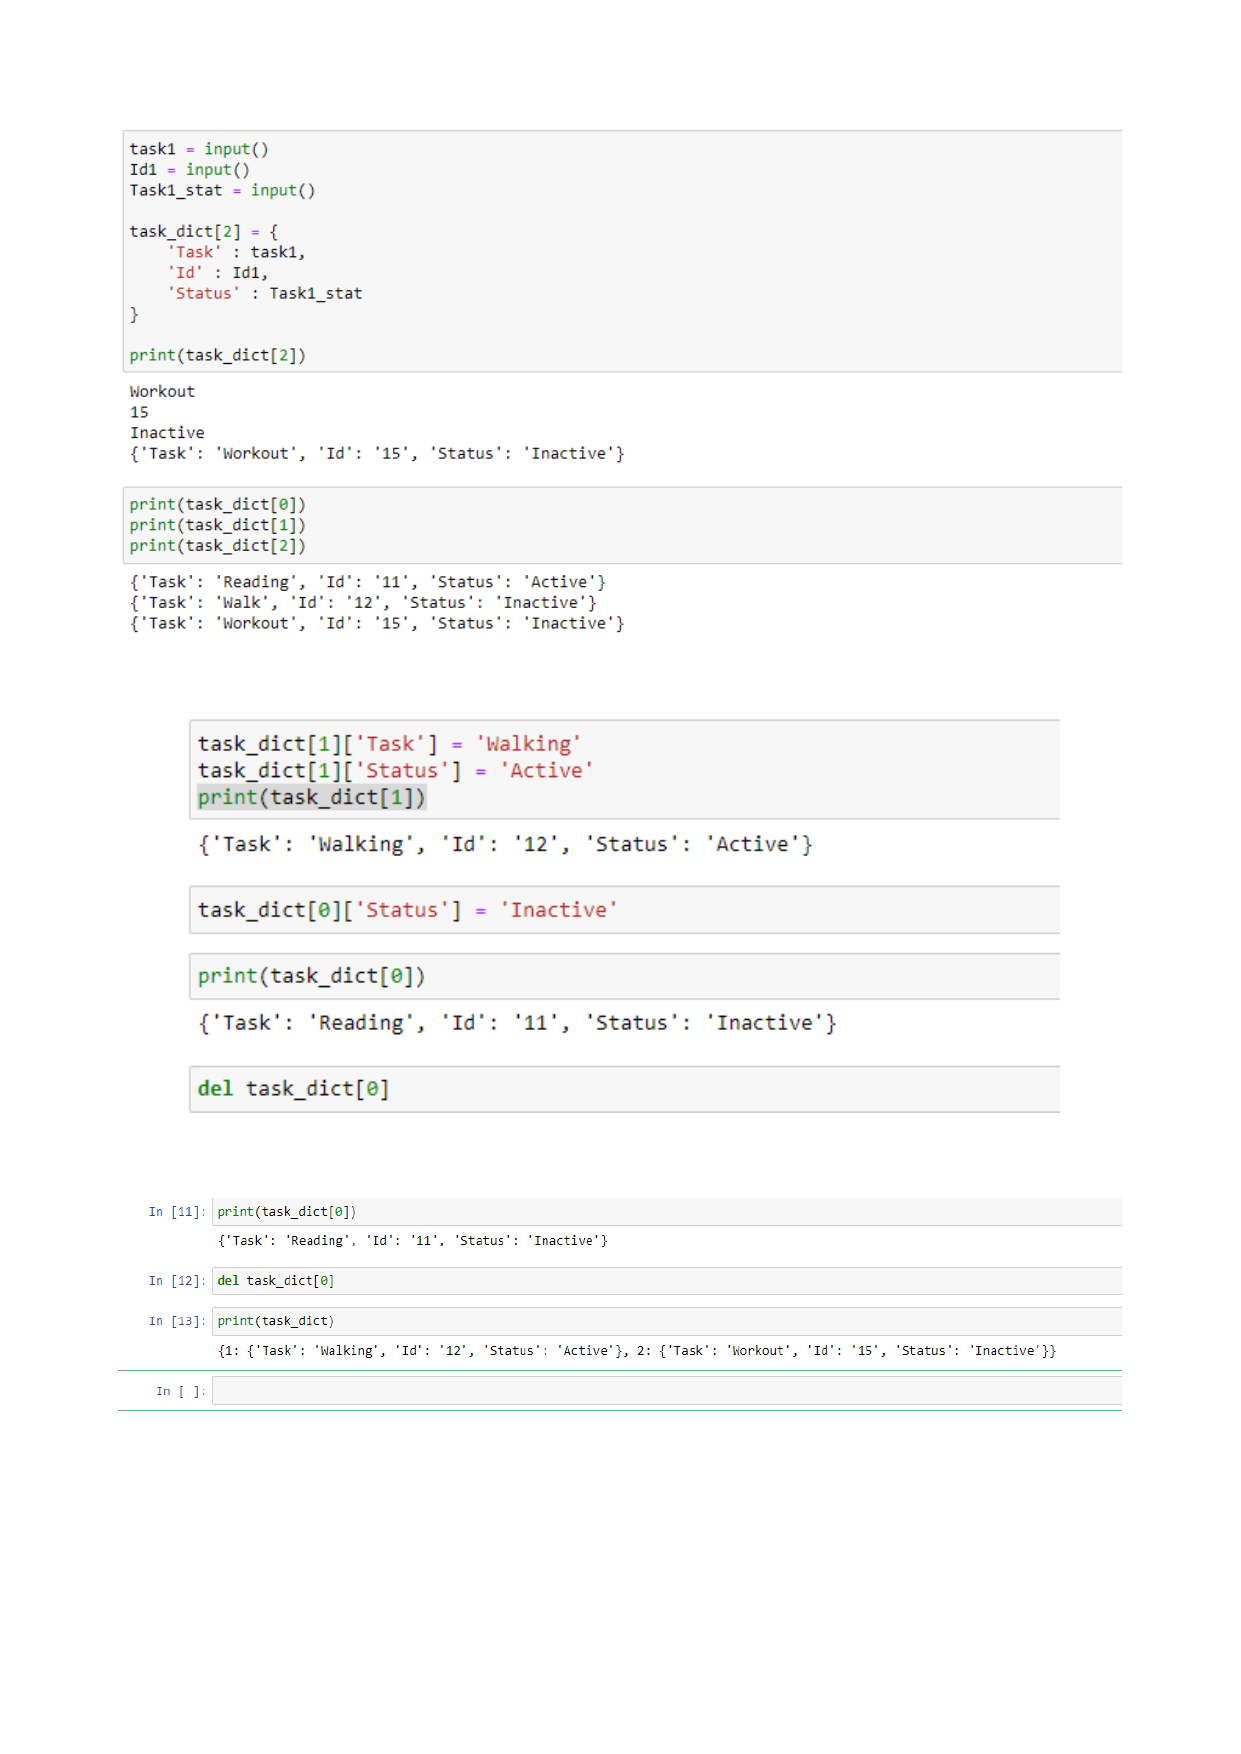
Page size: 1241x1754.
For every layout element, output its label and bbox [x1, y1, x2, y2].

picture [118, 118, 1123, 648]
picture [180, 704, 1060, 1113]
picture [118, 1198, 1123, 1414]
